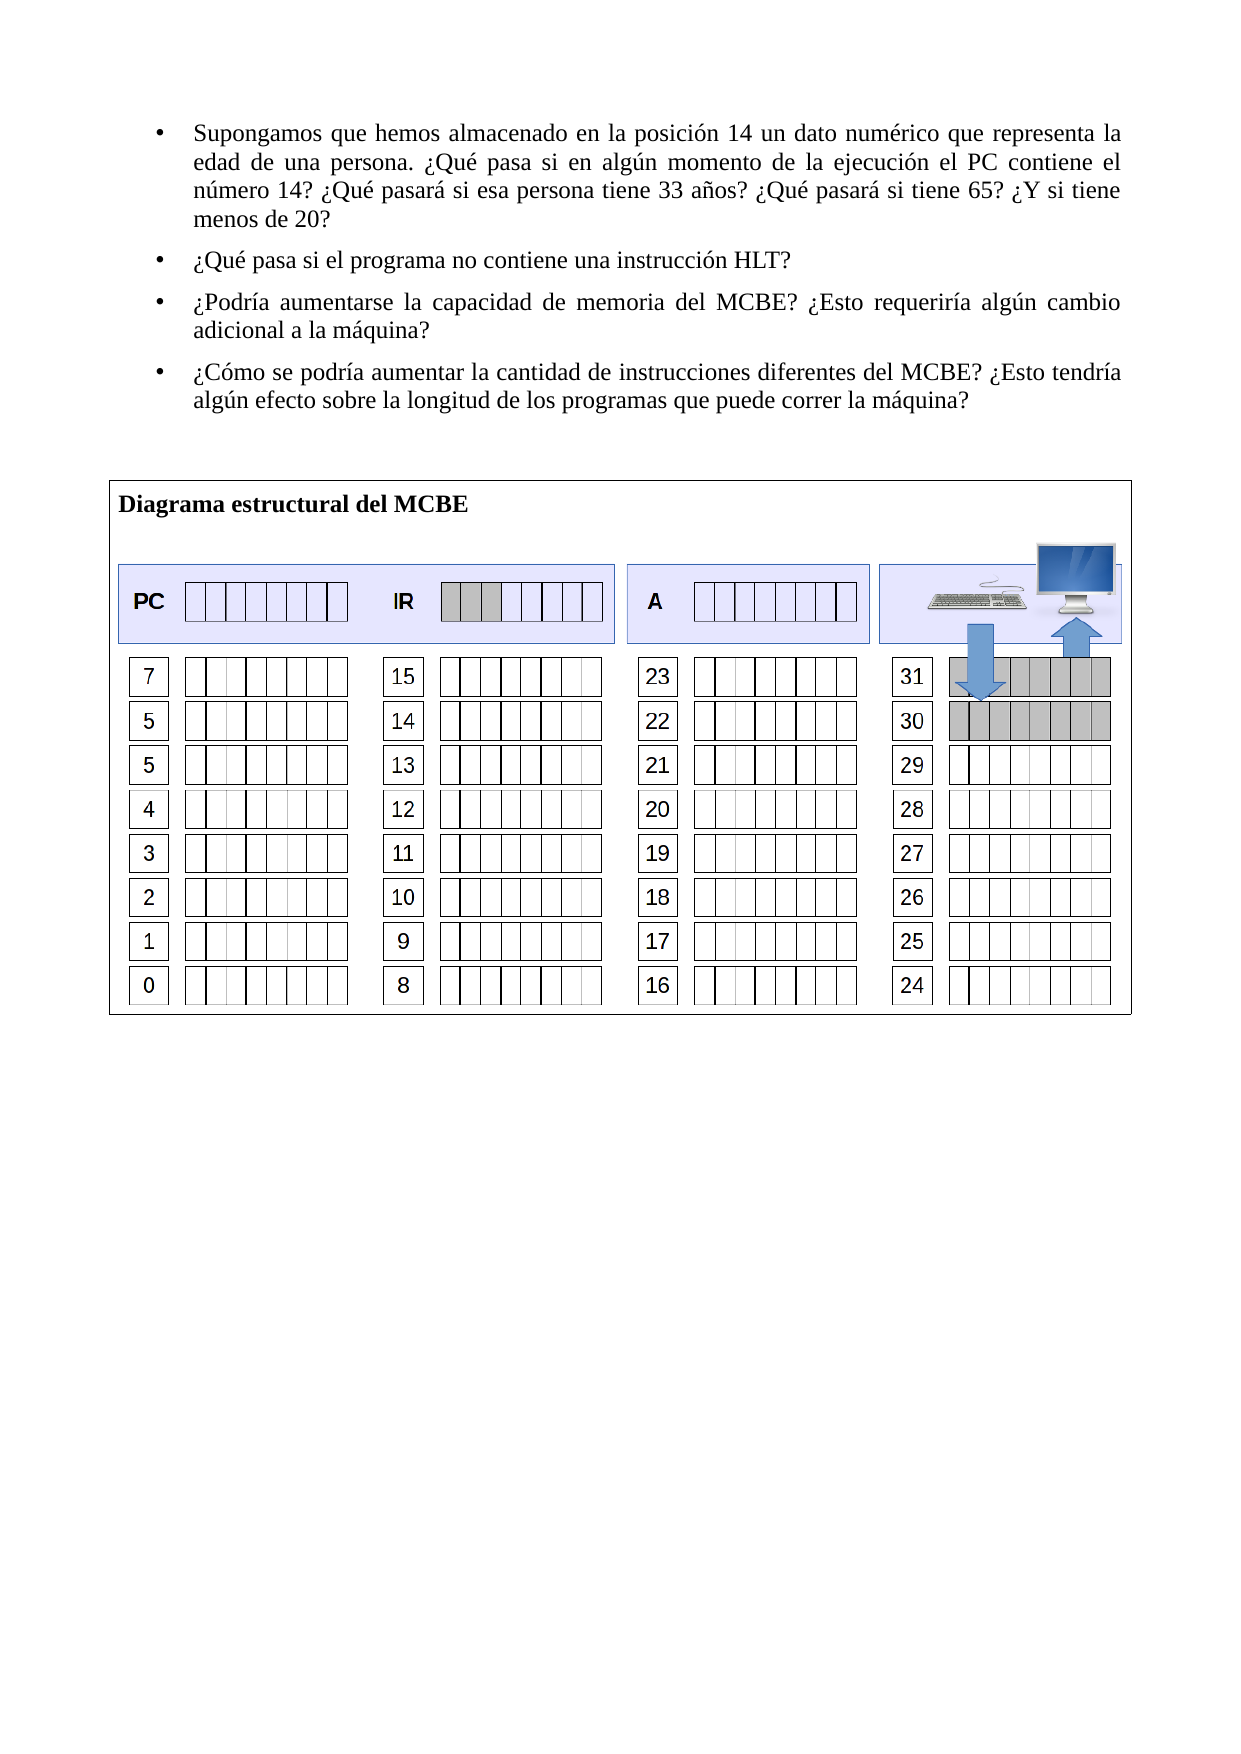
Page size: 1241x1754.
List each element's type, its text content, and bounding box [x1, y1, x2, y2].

list ¿Cómo se podría aumentar la cantidad de instrucciones diferentes del MCBE? ¿Esto tendría algún efecto sobre la longitud de los programas que puede correr la máquina? [156, 357, 1122, 414]
list Supongamos que hemos almacenado en la posición 14 un dato numérico que representa la edad de una persona. ¿Qué pasa si en algún momento de la ejecución el PC contiene el número 14? ¿Qué pasará si esa persona tiene 33 años? ¿Qué pasará si tiene 65? ¿Y si tiene menos de 20? [156, 118, 1122, 233]
list ¿Qué pasa si el programa no contiene una instrucción HLT? [156, 246, 1122, 274]
picture [118, 530, 1122, 1005]
list ¿Podría aumentarse la capacidad de memoria del MCBE? ¿Esto requeriría algún cambio adicional a la máquina? [156, 287, 1122, 344]
text Diagrama estructural del MCBE [118, 489, 1122, 518]
